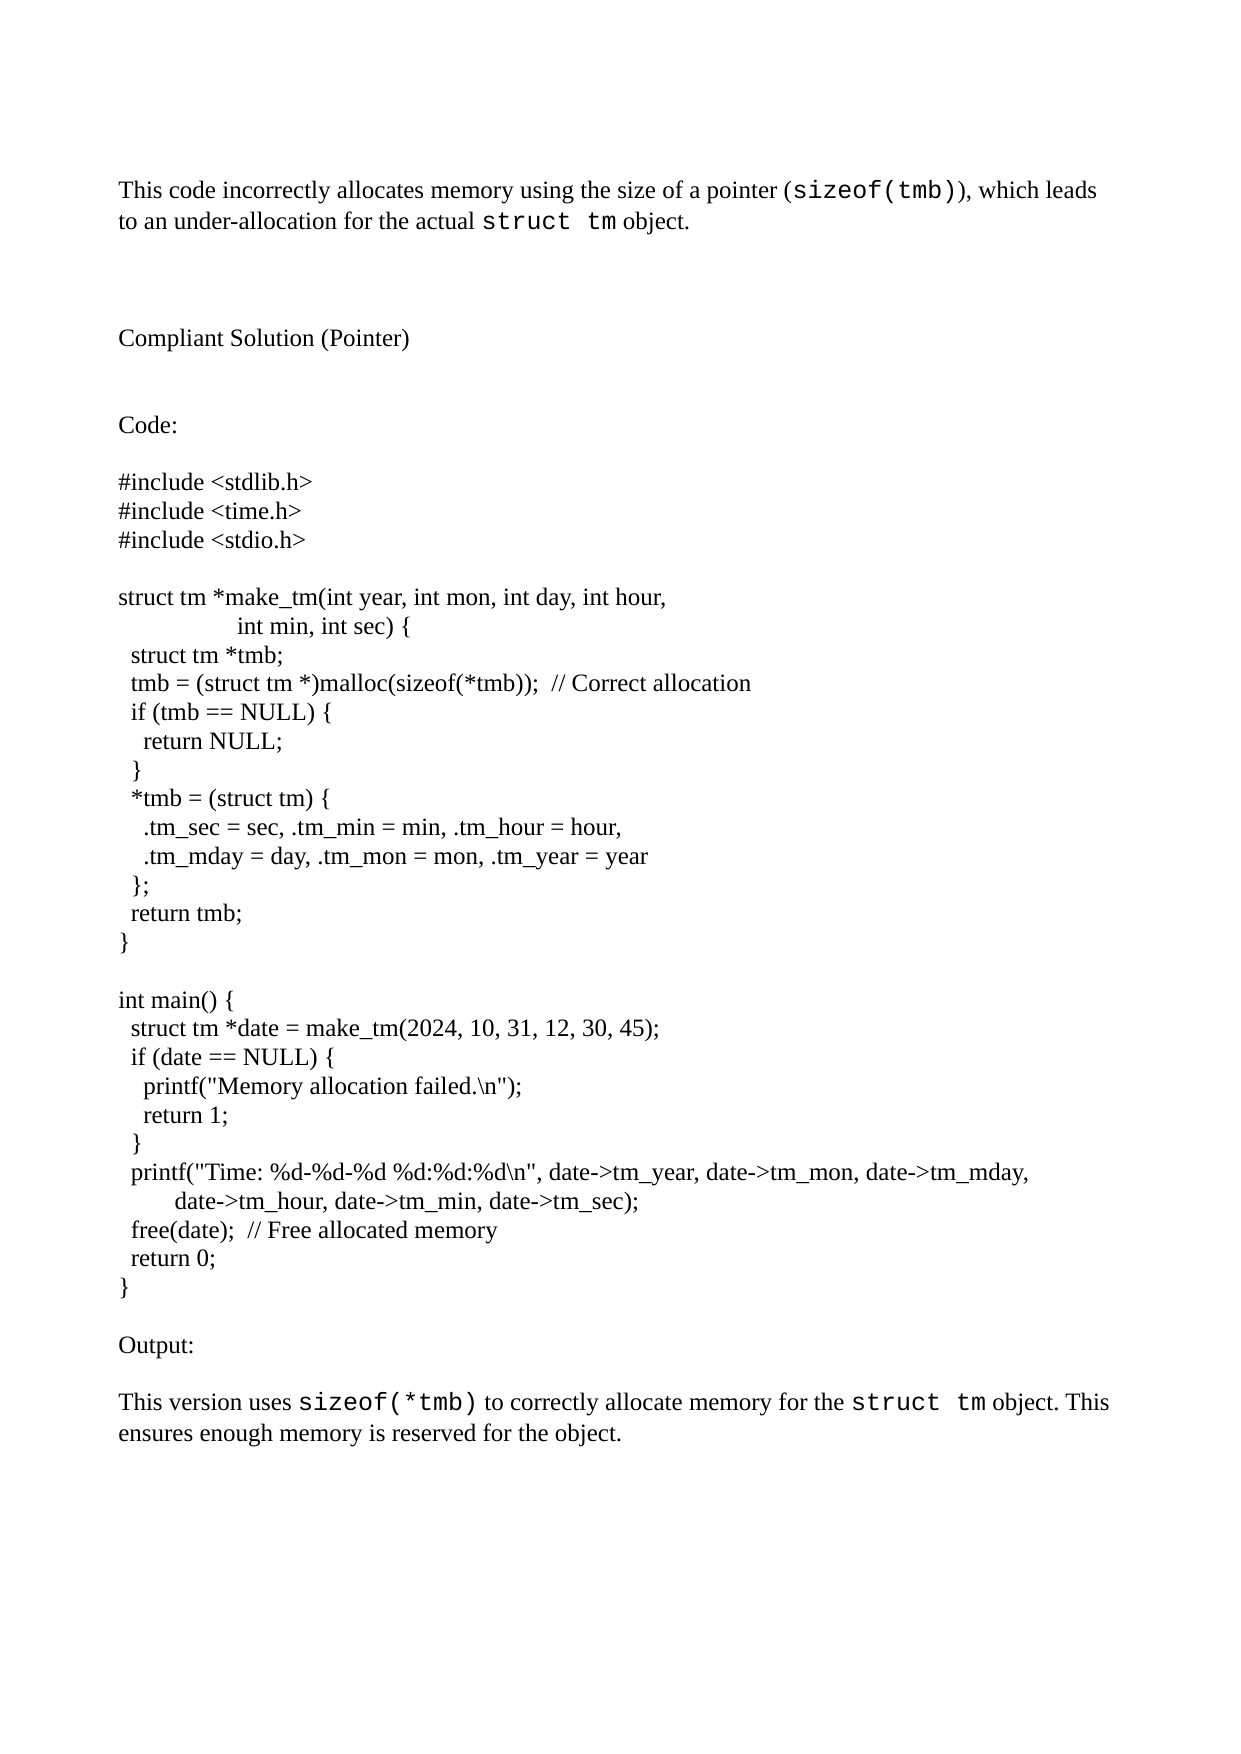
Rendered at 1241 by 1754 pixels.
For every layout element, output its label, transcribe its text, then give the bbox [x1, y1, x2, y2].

text } [118, 1128, 1122, 1157]
text return tmb; [118, 898, 1122, 927]
text int main() { [118, 985, 1122, 1013]
text Code: [118, 410, 1122, 438]
text tmb = (struct tm *)malloc(sizeof(*tmb)); // Correct allocation [118, 668, 1122, 697]
text This version uses sizeof(*tmb) to correctly allocate memory for the struct tm object. This ensures enough memory is reserved for the object. [118, 1387, 1122, 1447]
text Output: [118, 1330, 1122, 1358]
text if (date == NULL) { [118, 1042, 1122, 1071]
text date->tm_hour, date->tm_min, date->tm_sec); [118, 1186, 1122, 1215]
text int min, int sec) { [118, 611, 1122, 640]
text .tm_sec = sec, .tm_min = min, .tm_hour = hour, [118, 812, 1122, 841]
text struct tm *make_tm(int year, int mon, int day, int hour, [118, 582, 1122, 611]
text This code incorrectly allocates memory using the size of a pointer (sizeof(tmb)), which leads to an under-allocation for the actual struct tm object. [118, 176, 1122, 237]
text #include <stdio.h> [118, 525, 1122, 553]
text #include <time.h> [118, 496, 1122, 525]
text struct tm *tmb; [118, 640, 1122, 668]
text return NULL; [118, 726, 1122, 755]
text } [118, 927, 1122, 956]
text } [118, 1272, 1122, 1301]
text struct tm *date = make_tm(2024, 10, 31, 12, 30, 45); [118, 1013, 1122, 1042]
text #include <stdlib.h> [118, 467, 1122, 496]
text return 1; [118, 1100, 1122, 1128]
text }; [118, 870, 1122, 898]
text free(date); // Free allocated memory [118, 1215, 1122, 1243]
text return 0; [118, 1243, 1122, 1272]
text *tmb = (struct tm) { [118, 783, 1122, 812]
text printf("Time: %d-%d-%d %d:%d:%d\n", date->tm_year, date->tm_mon, date->tm_mday, [118, 1157, 1122, 1186]
text Compliant Solution (Pointer) [118, 323, 1122, 352]
text if (tmb == NULL) { [118, 697, 1122, 726]
text printf("Memory allocation failed.\n"); [118, 1071, 1122, 1100]
text .tm_mday = day, .tm_mon = mon, .tm_year = year [118, 841, 1122, 870]
text } [118, 755, 1122, 783]
